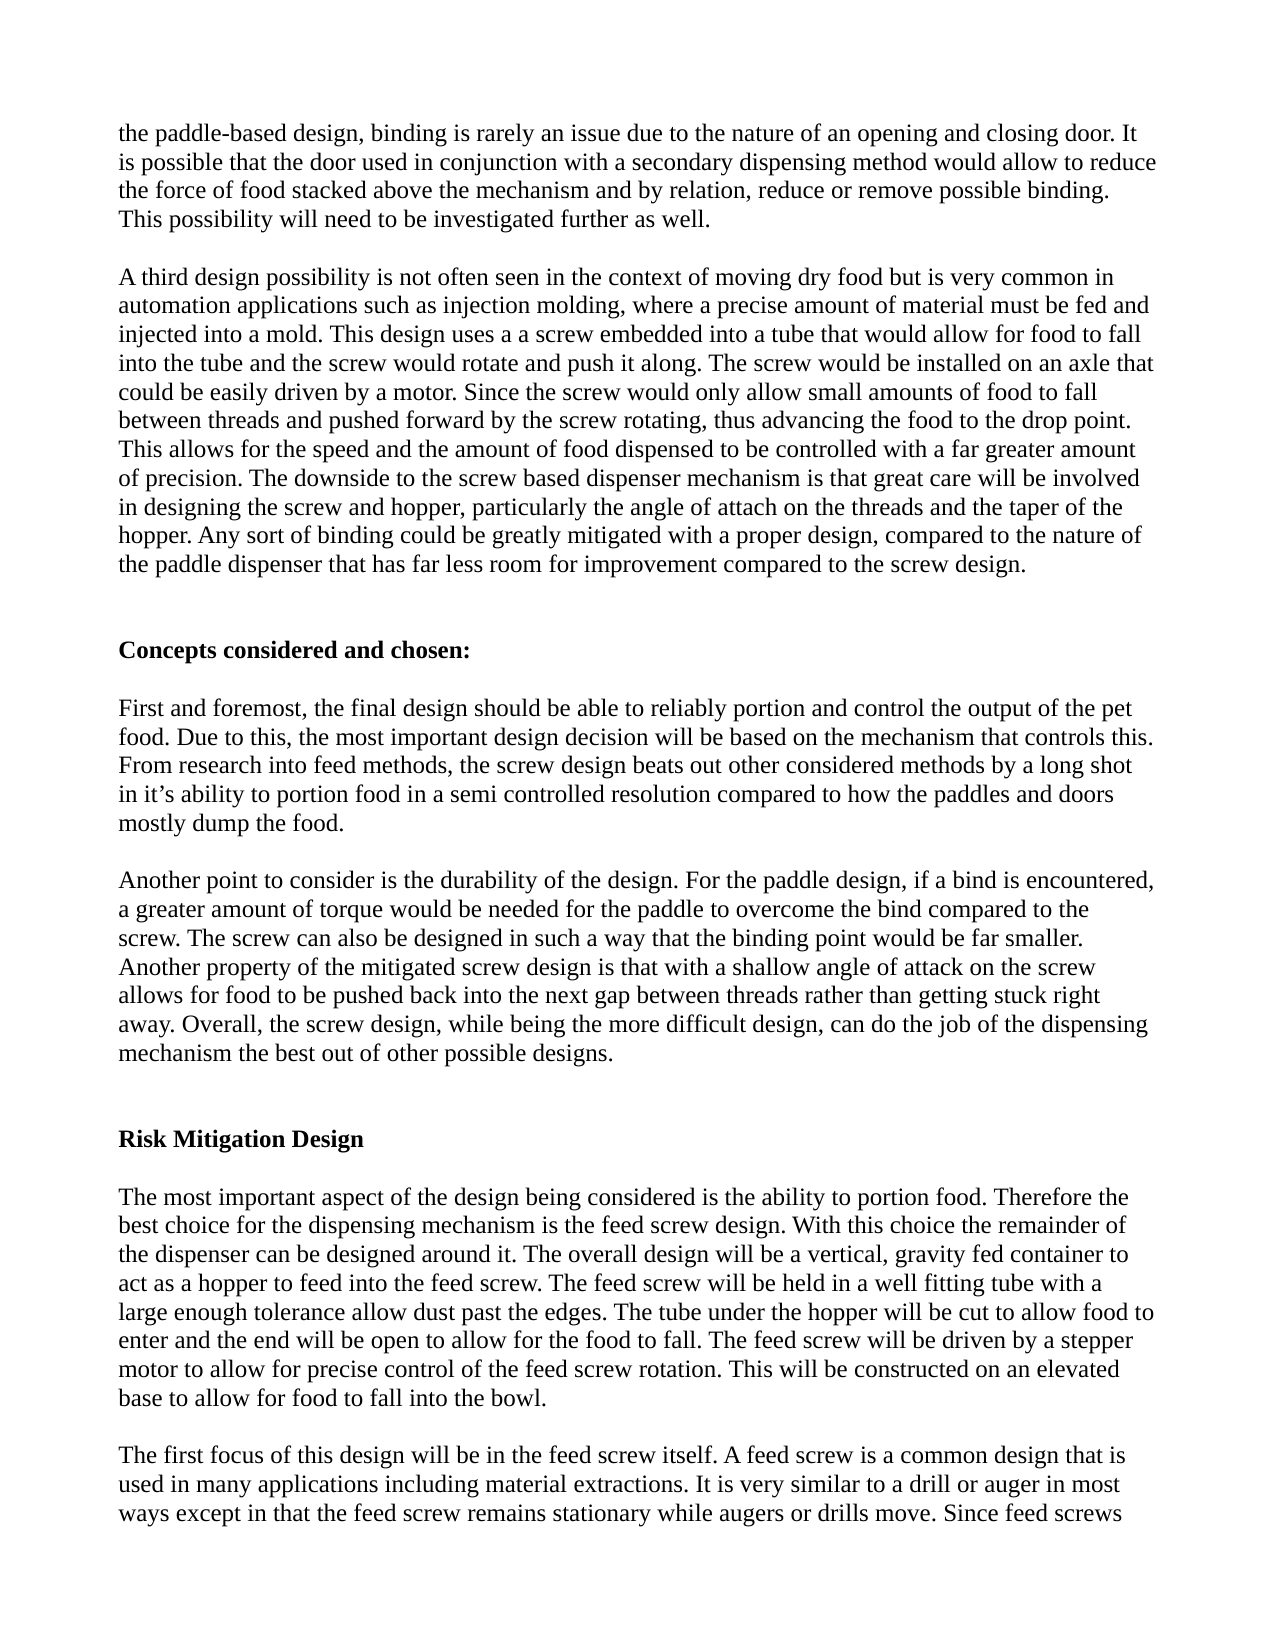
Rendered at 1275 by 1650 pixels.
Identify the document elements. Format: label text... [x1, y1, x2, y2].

text Risk Mitigation Design [118, 1124, 1157, 1153]
text the paddle-based design, binding is rarely an issue due to the nature of an opening and closing door. It is possible that the door used in conjunction with a secondary dispensing method would allow to reduce the force of food stacked above the mechanism and by relation, reduce or remove possible binding. This possibility will need to be investigated further as well. [118, 118, 1157, 233]
text The most important aspect of the design being considered is the ability to portion food. Therefore the best choice for the dispensing mechanism is the feed screw design. With this choice the remainder of the dispenser can be designed around it. The overall design will be a vertical, gravity fed container to act as a hopper to feed into the feed screw. The feed screw will be held in a well fitting tube with a large enough tolerance allow dust past the edges. The tube under the hopper will be cut to allow food to enter and the end will be open to allow for the food to fall. The feed screw will be driven by a stepper motor to allow for precise control of the feed screw rotation. This will be constructed on an elevated base to allow for food to fall into the bowl. [118, 1182, 1157, 1412]
text Concepts considered and chosen: [118, 636, 1157, 664]
text The first focus of this design will be in the feed screw itself. A feed screw is a common design that is used in many applications including material extractions. It is very similar to a drill or auger in most ways except in that the feed screw remains stationary while augers or drills move. Since feed screws [118, 1441, 1157, 1527]
text First and foremost, the final design should be able to reliably portion and control the output of the pet food. Due to this, the most important design decision will be based on the mechanism that controls this. From research into feed methods, the screw design beats out other considered methods by a long shot in it’s ability to portion food in a semi controlled resolution compared to how the paddles and doors mostly dump the food. [118, 693, 1157, 837]
text A third design possibility is not often seen in the context of moving dry food but is very common in automation applications such as injection molding, where a precise amount of material must be fed and injected into a mold. This design uses a a screw embedded into a tube that would allow for food to fall into the tube and the screw would rotate and push it along. The screw would be installed on an axle that could be easily driven by a motor. Since the screw would only allow small amounts of food to fall between threads and pushed forward by the screw rotating, thus advancing the food to the drop point. This allows for the speed and the amount of food dispensed to be controlled with a far greater amount of precision. The downside to the screw based dispenser mechanism is that great care will be involved in designing the screw and hopper, particularly the angle of attach on the threads and the taper of the hopper. Any sort of binding could be greatly mitigated with a proper design, compared to the nature of the paddle dispenser that has far less room for improvement compared to the screw design. [118, 262, 1157, 578]
text Another point to consider is the durability of the design. For the paddle design, if a bind is encountered, a greater amount of torque would be needed for the paddle to overcome the bind compared to the screw. The screw can also be designed in such a way that the binding point would be far smaller. Another property of the mitigated screw design is that with a shallow angle of attack on the screw allows for food to be pushed back into the next gap between threads rather than getting stuck right away. Overall, the screw design, while being the more difficult design, can do the job of the dispensing mechanism the best out of other possible designs. [118, 866, 1157, 1067]
